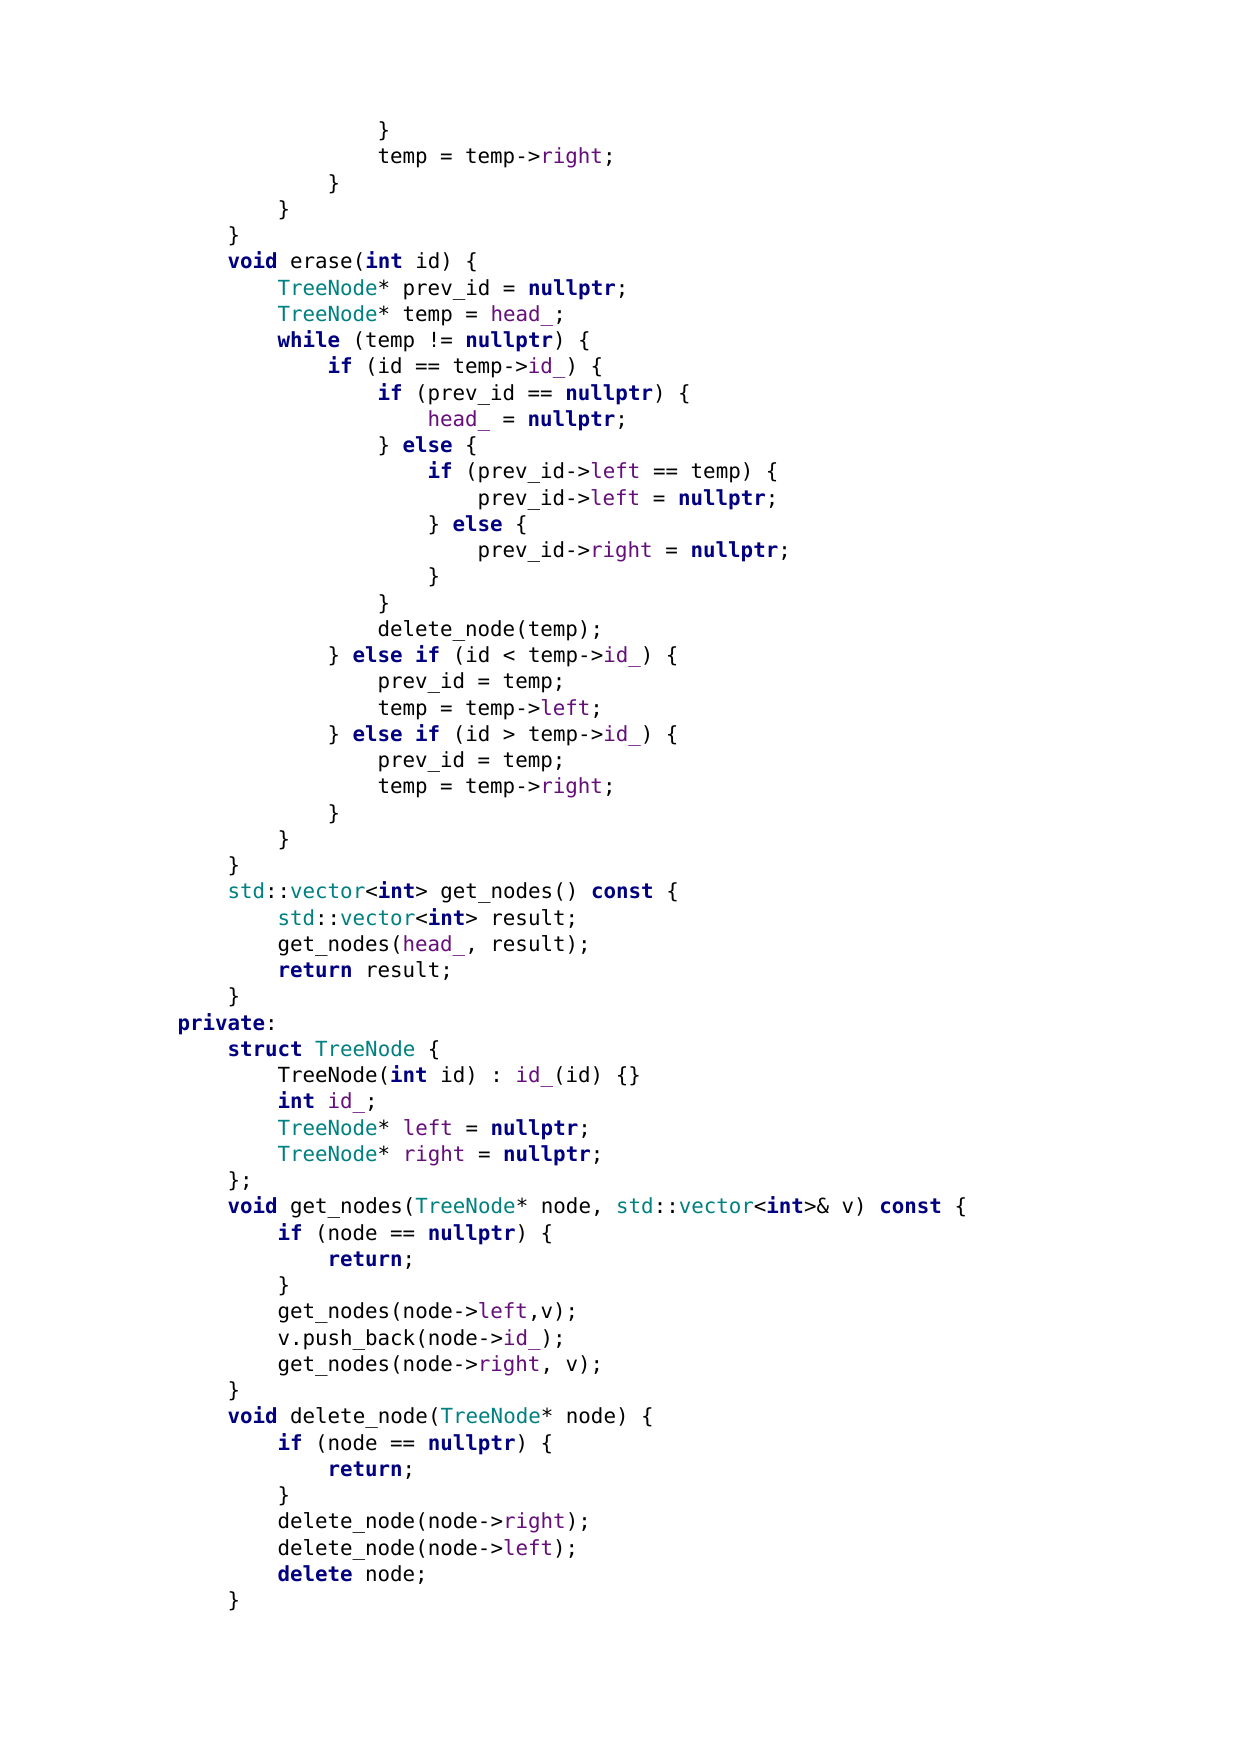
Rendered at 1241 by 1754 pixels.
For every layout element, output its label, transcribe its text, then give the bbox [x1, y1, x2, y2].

text prev_id->left = nullptr; [177, 486, 1152, 510]
text struct TreeNode { [177, 1037, 1152, 1061]
text std::vector<int> result; [177, 906, 1152, 930]
text } else if (id > temp->id_) { [177, 722, 1152, 746]
text temp = temp->left; [177, 696, 1152, 720]
text prev_id = temp; [177, 748, 1152, 772]
text temp = temp->right; [177, 144, 1152, 169]
text return; [177, 1457, 1152, 1481]
text } [177, 984, 1152, 1009]
text head_ = nullptr; [177, 407, 1152, 431]
text } [177, 1588, 1152, 1612]
text } [177, 1378, 1152, 1402]
text void get_nodes(TreeNode* node, std::vector<int>& v) const { [177, 1194, 1152, 1218]
text TreeNode* right = nullptr; [177, 1142, 1152, 1166]
text } [177, 223, 1152, 247]
text delete_node(temp); [177, 617, 1152, 641]
text get_nodes(node->left,v); [177, 1299, 1152, 1323]
text } else { [177, 512, 1152, 536]
text return result; [177, 958, 1152, 982]
text return; [177, 1247, 1152, 1271]
text std::vector<int> get_nodes() const { [177, 879, 1152, 904]
text prev_id = temp; [177, 669, 1152, 694]
text while (temp != nullptr) { [177, 328, 1152, 352]
text } [177, 197, 1152, 221]
text if (node == nullptr) { [177, 1221, 1152, 1245]
text TreeNode* left = nullptr; [177, 1116, 1152, 1140]
text } [177, 1273, 1152, 1297]
text get_nodes(head_, result); [177, 932, 1152, 956]
text } [177, 564, 1152, 589]
text TreeNode* temp = head_; [177, 302, 1152, 326]
text if (prev_id->left == temp) { [177, 459, 1152, 484]
text } [177, 118, 1152, 142]
text if (node == nullptr) { [177, 1431, 1152, 1455]
text } [177, 171, 1152, 195]
text } [177, 591, 1152, 615]
text private: [177, 1011, 1152, 1035]
text void erase(int id) { [177, 249, 1152, 274]
text } [177, 853, 1152, 877]
text if (id == temp->id_) { [177, 354, 1152, 379]
text if (prev_id == nullptr) { [177, 381, 1152, 405]
text } else { [177, 433, 1152, 457]
text TreeNode* prev_id = nullptr; [177, 276, 1152, 300]
text TreeNode(int id) : id_(id) {} [177, 1063, 1152, 1087]
text delete_node(node->left); [177, 1536, 1152, 1560]
text delete_node(node->right); [177, 1509, 1152, 1533]
text } else if (id < temp->id_) { [177, 643, 1152, 667]
text int id_; [177, 1089, 1152, 1113]
text get_nodes(node->right, v); [177, 1352, 1152, 1376]
text } [177, 1483, 1152, 1507]
text delete node; [177, 1562, 1152, 1586]
text temp = temp->right; [177, 774, 1152, 799]
text }; [177, 1168, 1152, 1192]
text } [177, 827, 1152, 851]
text v.push_back(node->id_); [177, 1326, 1152, 1350]
text void delete_node(TreeNode* node) { [177, 1404, 1152, 1428]
text } [177, 801, 1152, 825]
text prev_id->right = nullptr; [177, 538, 1152, 562]
